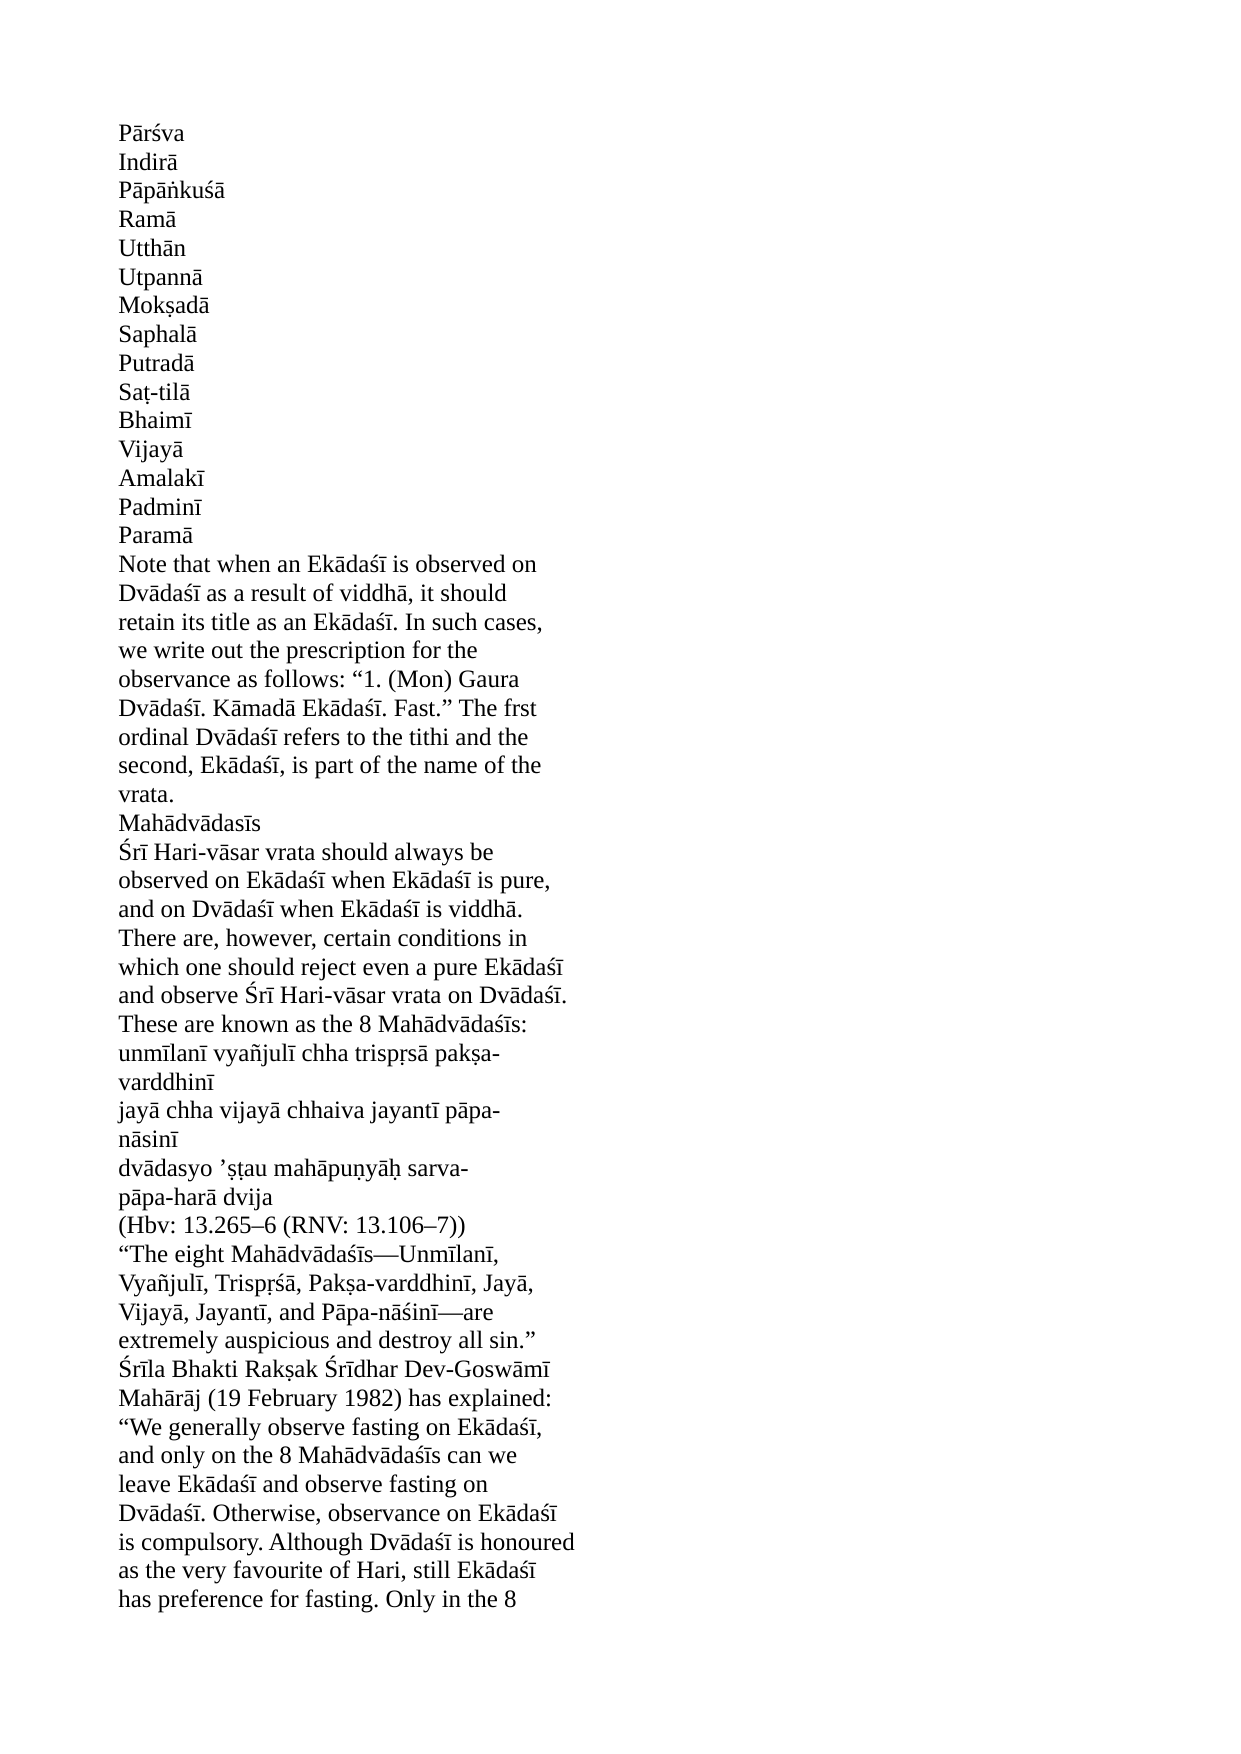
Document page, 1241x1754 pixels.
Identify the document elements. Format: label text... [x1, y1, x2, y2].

text extremely auspicious and destroy all sin.” [118, 1326, 1122, 1354]
text as the very favourite of Hari, still Ekādaśī [118, 1556, 1122, 1584]
text and observe Śrī Hari-vāsar vrata on Dvādaśī. [118, 981, 1122, 1009]
text There are, however, certain conditions in [118, 923, 1122, 952]
text Pāpāṅkuśā [118, 176, 1122, 204]
text vrata. [118, 779, 1122, 808]
text pāpa-harā dvija [118, 1182, 1122, 1211]
text observance as follows: “1. (Mon) Gaura [118, 664, 1122, 693]
text Mahārāj (19 February 1982) has explained: [118, 1383, 1122, 1412]
text Dvādaśī. Otherwise, observance on Ekādaśī [118, 1498, 1122, 1527]
text Mokṣadā [118, 291, 1122, 319]
text Padminī [118, 492, 1122, 521]
text second, Ekādaśī, is part of the name of the [118, 751, 1122, 779]
text “The eight Mahādvādaśīs—Unmīlanī, [118, 1239, 1122, 1268]
text Vyañjulī, Trispṛśā, Pakṣa-varddhinī, Jayā, [118, 1268, 1122, 1297]
text is compulsory. Although Dvādaśī is honoured [118, 1527, 1122, 1556]
text Indirā [118, 147, 1122, 176]
text Utpannā [118, 262, 1122, 291]
text observed on Ekādaśī when Ekādaśī is pure, [118, 866, 1122, 894]
text Saṭ-tilā [118, 377, 1122, 406]
text which one should reject even a pure Ekādaśī [118, 952, 1122, 981]
text jayā chha vijayā chhaiva jayantī pāpa- [118, 1096, 1122, 1124]
text Putradā [118, 348, 1122, 377]
text has preference for fasting. Only in the 8 [118, 1584, 1122, 1613]
text varddhinī [118, 1067, 1122, 1096]
text Utthān [118, 233, 1122, 262]
text Paramā [118, 521, 1122, 549]
text Pārśva [118, 118, 1122, 147]
text (Hbv: 13.265–6 (RNV: 13.106–7)) [118, 1211, 1122, 1239]
text These are known as the 8 Mahādvādaśīs: [118, 1009, 1122, 1038]
text and only on the 8 Mahādvādaśīs can we [118, 1441, 1122, 1469]
text Note that when an Ekādaśī is observed on [118, 549, 1122, 578]
text Dvādaśī. Kāmadā Ekādaśī. Fast.” The frst [118, 693, 1122, 722]
text Śrī Hari-vāsar vrata should always be [118, 837, 1122, 866]
text Vijayā [118, 434, 1122, 463]
text we write out the prescription for the [118, 636, 1122, 664]
text leave Ekādaśī and observe fasting on [118, 1469, 1122, 1498]
text retain its title as an Ekādaśī. In such cases, [118, 607, 1122, 636]
text Ramā [118, 204, 1122, 233]
text nāsinī [118, 1124, 1122, 1153]
text Mahādvādasīs [118, 808, 1122, 837]
text unmīlanī vyañjulī chha trispṛsā pakṣa- [118, 1038, 1122, 1067]
text dvādasyo ’ṣṭau mahāpuṇyāḥ sarva- [118, 1153, 1122, 1182]
text Śrīla Bhakti Rakṣak Śrīdhar Dev-Goswāmī [118, 1354, 1122, 1383]
text Dvādaśī as a result of viddhā, it should [118, 578, 1122, 607]
text Bhaimī [118, 406, 1122, 434]
text ordinal Dvādaśī refers to the tithi and the [118, 722, 1122, 751]
text Amalakī [118, 463, 1122, 492]
text Vijayā, Jayantī, and Pāpa-nāśinī—are [118, 1297, 1122, 1326]
text Saphalā [118, 319, 1122, 348]
text “We generally observe fasting on Ekādaśī, [118, 1412, 1122, 1441]
text and on Dvādaśī when Ekādaśī is viddhā. [118, 894, 1122, 923]
